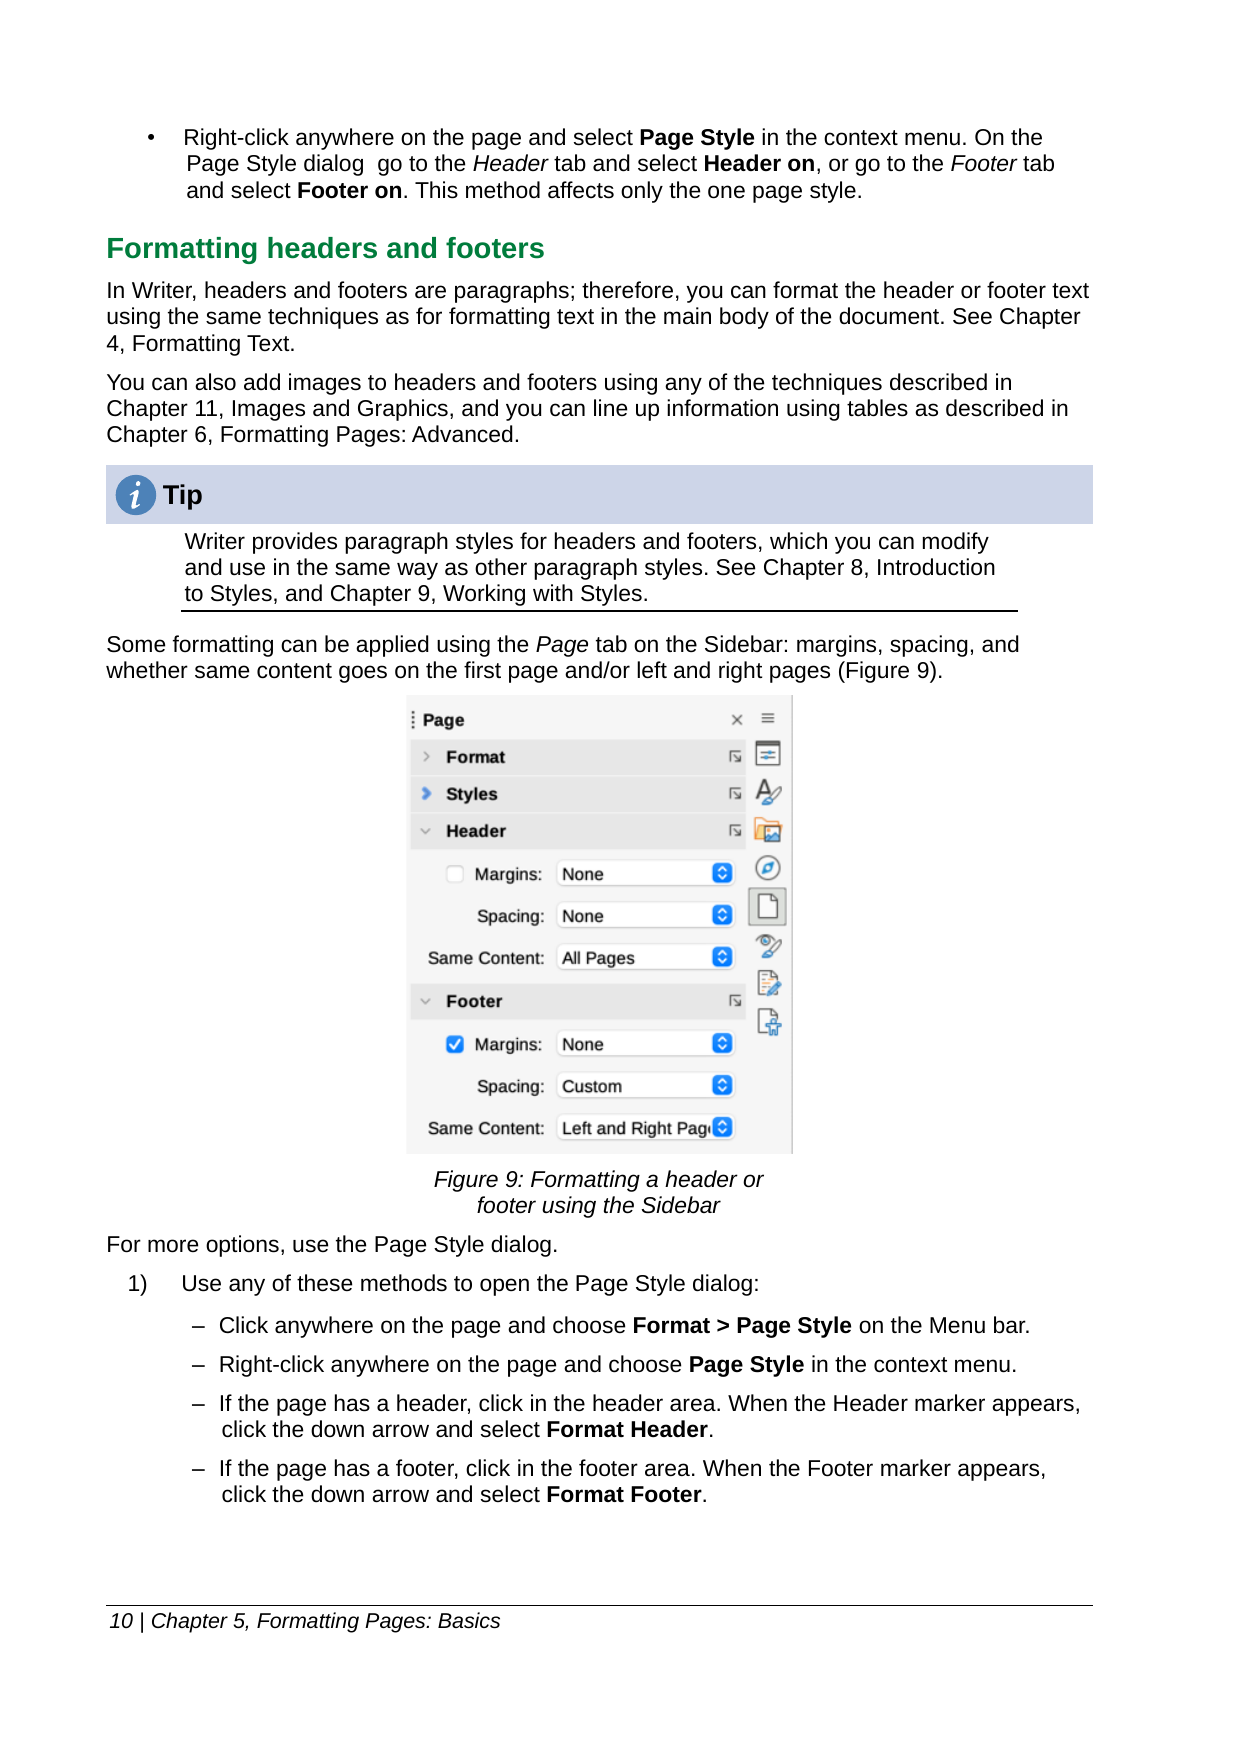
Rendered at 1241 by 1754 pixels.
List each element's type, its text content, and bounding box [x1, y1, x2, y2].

subtitle Tip [106, 465, 1093, 524]
list Right-click anywhere on the page and choose Page Style in the context menu. [189, 1348, 1093, 1377]
list If the page has a footer, click in the footer area. When the Footer marker appears, click the down arrow and select Format Footer. [189, 1452, 1093, 1510]
text In Writer, headers and footers are paragraphs; therefore, you can format the header or footer text using the same techniques as for formatting text in the main body of the document. See Chapter 4, Formatting Text. [106, 277, 1093, 356]
list Use any of these methods to open the Page Style dialog: [148, 1270, 1093, 1296]
picture [406, 695, 793, 1154]
list Right-click anywhere on the page and select Page Style in the context menu. On the Page Style dialog go to the Header tab and select Header on, or go to the Footer tab and select Footer on. This method affects only the one page style. [144, 121, 1093, 206]
subtitle Formatting headers and footers [106, 231, 1093, 264]
text You can also add images to headers and footers using any of the techniques described in Chapter 11, Images and Graphics, and you can line up information using tables as described in Chapter 6, Formatting Pages: Advanced. [106, 368, 1093, 448]
list Click anywhere on the page and choose Format > Page Style on the Menu bar. [189, 1309, 1093, 1338]
text Figure 9: Formatting a header or footer using the Sidebar [406, 1166, 793, 1219]
text Some formatting can be applied using the Page tab on the Sidebar: margins, spacing, and whether same content goes on the first page and/or left and right pages (Figure 9). [106, 631, 1093, 683]
list If the page has a header, click in the header area. When the Header marker appears, click the down arrow and select Format Header. [189, 1387, 1093, 1442]
text Writer provides paragraph styles for headers and footers, which you can modify and use in the same way as other paragraph styles. See Chapter 8, Introduction to Styles, and Chapter 9, Working with Styles. [181, 524, 1018, 610]
list For more options, use the Page Style dialog. [106, 1231, 1093, 1257]
